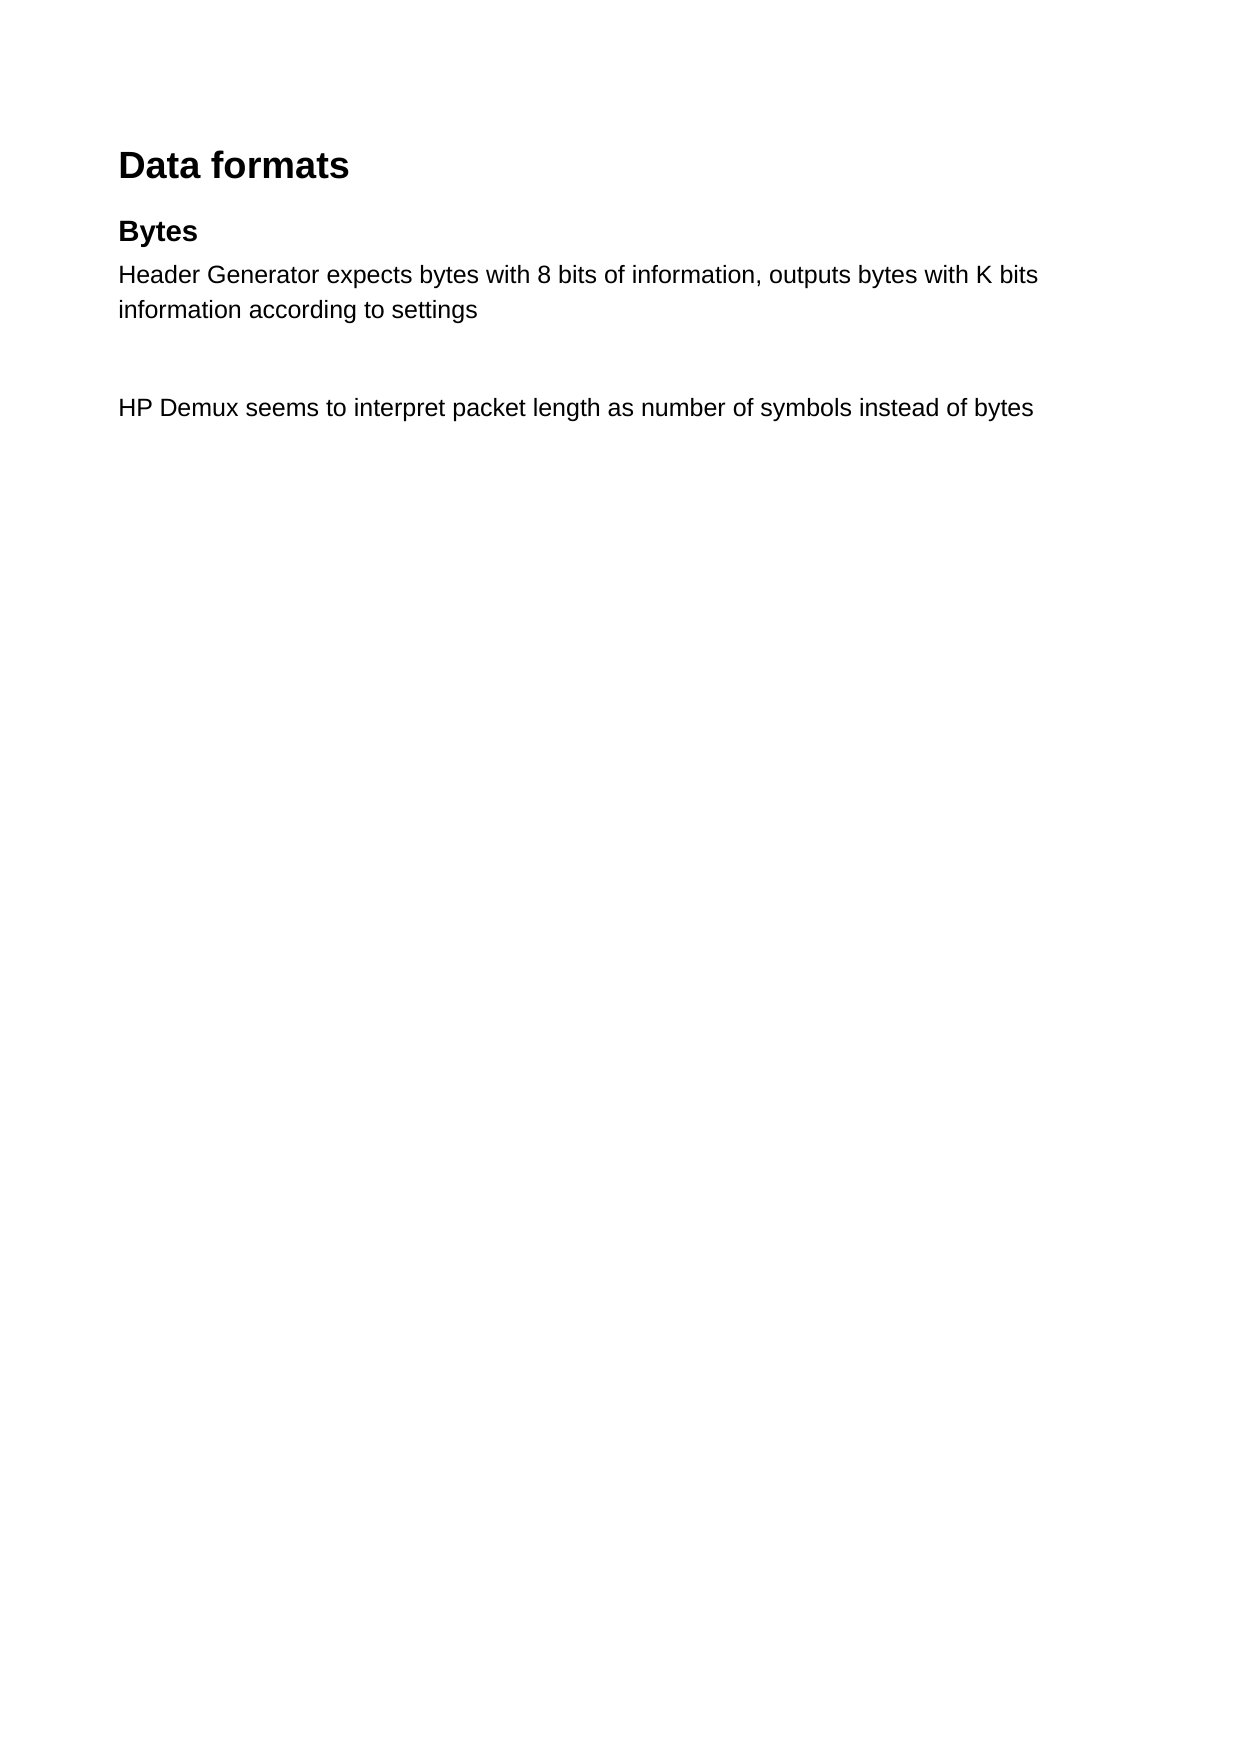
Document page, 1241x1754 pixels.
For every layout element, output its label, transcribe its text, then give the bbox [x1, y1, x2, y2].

subtitle Bytes [118, 214, 1122, 248]
text HP Demux seems to interpret packet length as number of symbols instead of bytes [118, 393, 1122, 421]
subtitle Data formats [118, 143, 1122, 187]
text Header Generator expects bytes with 8 bits of information, outputs bytes with K bits information according to settings [118, 260, 1122, 323]
